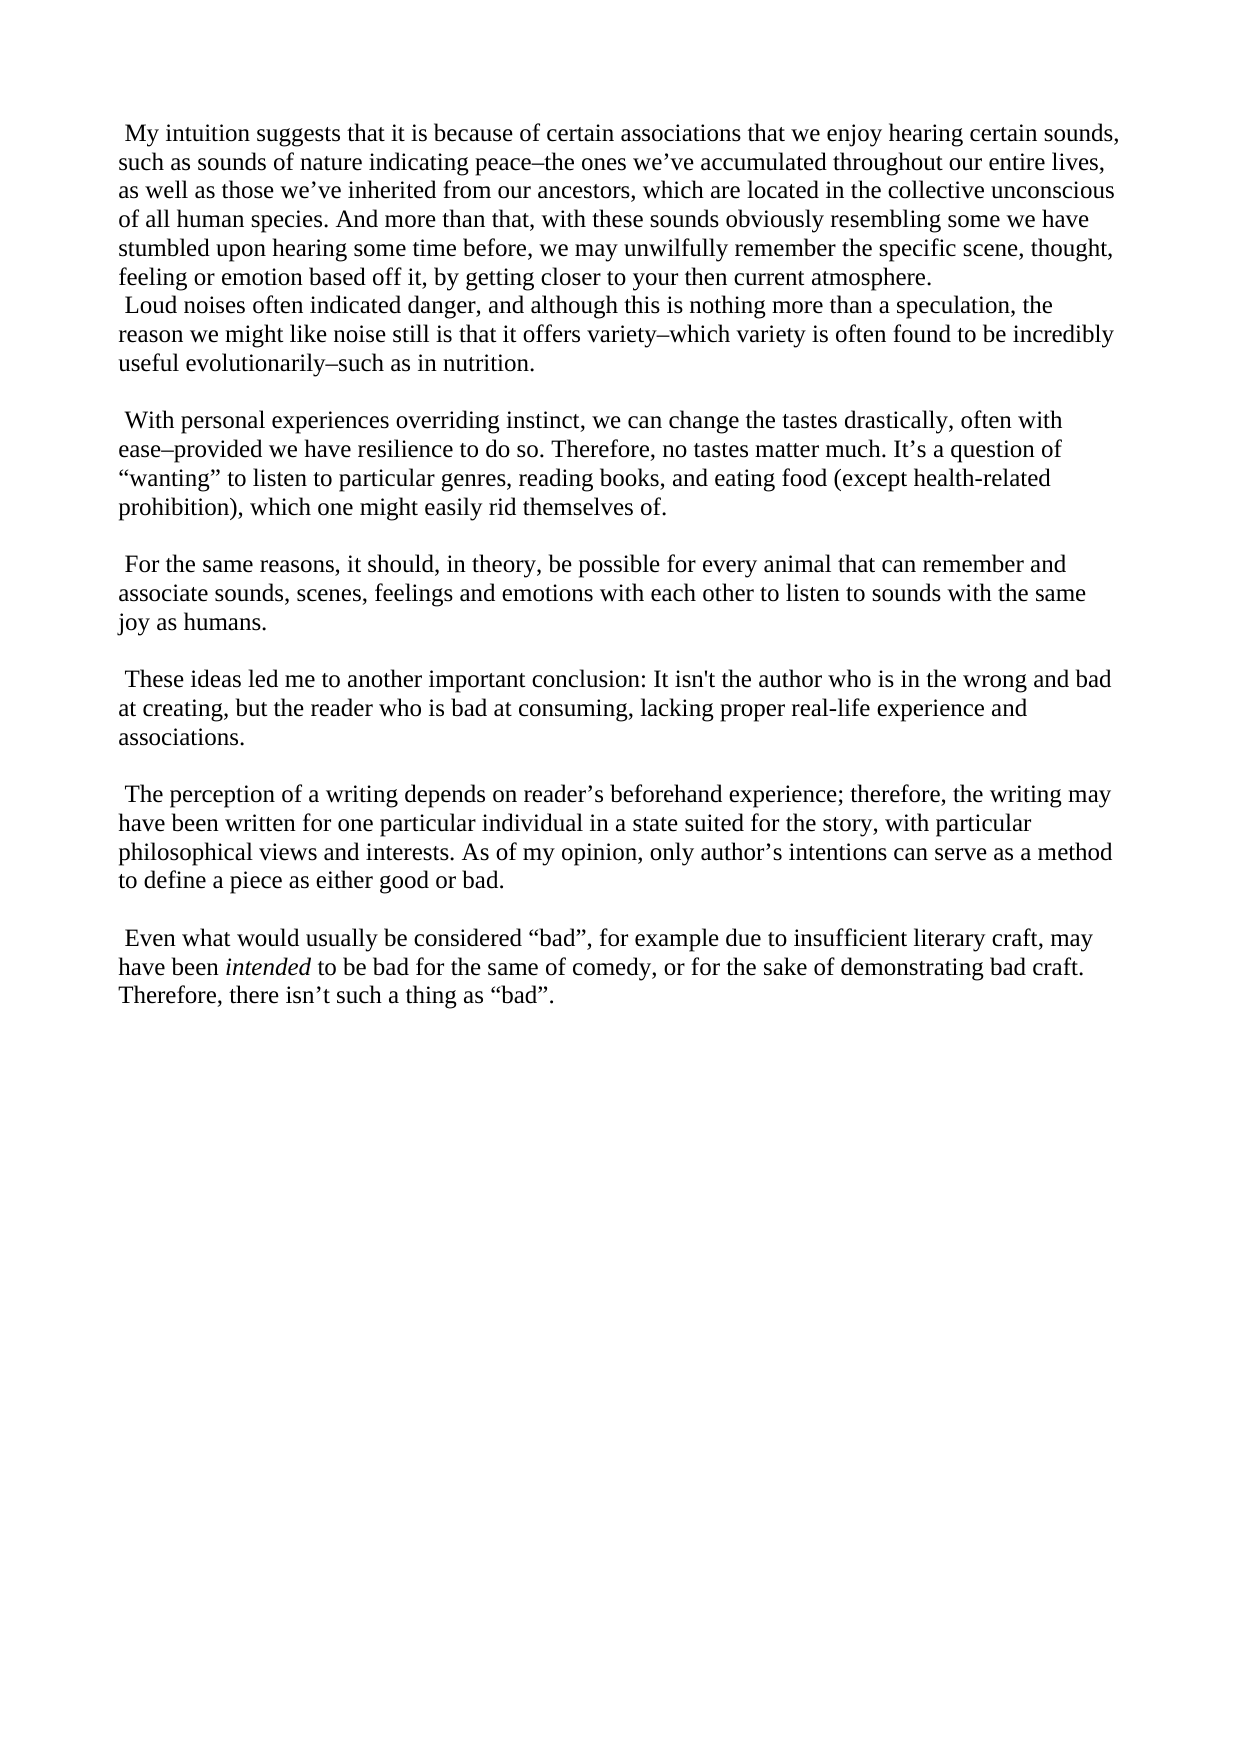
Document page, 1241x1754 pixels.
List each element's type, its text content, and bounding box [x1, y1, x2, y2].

text Loud noises often indicated danger, and although this is nothing more than a speculation, the reason we might like noise still is that it offers variety–which variety is often found to be incredibly useful evolutionarily–such as in nutrition. [118, 291, 1122, 377]
text For the same reasons, it should, in theory, be possible for every animal that can remember and associate sounds, scenes, feelings and emotions with each other to listen to sounds with the same joy as humans. [118, 549, 1122, 636]
text The perception of a writing depends on reader’s beforehand experience; therefore, the writing may have been written for one particular individual in a state suited for the story, with particular philosophical views and interests. As of my opinion, only author’s intentions can serve as a method to define a piece as either good or bad. [118, 779, 1122, 894]
text My intuition suggests that it is because of certain associations that we enjoy hearing certain sounds, such as sounds of nature indicating peace–the ones we’ve accumulated throughout our entire lives, as well as those we’ve inherited from our ancestors, which are located in the collective unconscious of all human species. And more than that, with these sounds obviously resembling some we have stumbled upon hearing some time before, we may unwilfully remember the specific scene, thought, feeling or emotion based off it, by getting closer to your then current atmosphere. [118, 118, 1122, 291]
text These ideas led me to another important conclusion: It isn't the author who is in the wrong and bad at creating, but the reader who is bad at consuming, lacking proper real-life experience and associations. [118, 664, 1122, 751]
text Even what would usually be considered “bad”, for example due to insufficient literary craft, may have been intended to be bad for the same of comedy, or for the sake of demonstrating bad craft. Therefore, there isn’t such a thing as “bad”. [118, 923, 1122, 1009]
text With personal experiences overriding instinct, we can change the tastes drastically, often with ease–provided we have resilience to do so. Therefore, no tastes matter much. It’s a question of “wanting” to listen to particular genres, reading books, and eating food (except health-related prohibition), which one might easily rid themselves of. [118, 406, 1122, 521]
